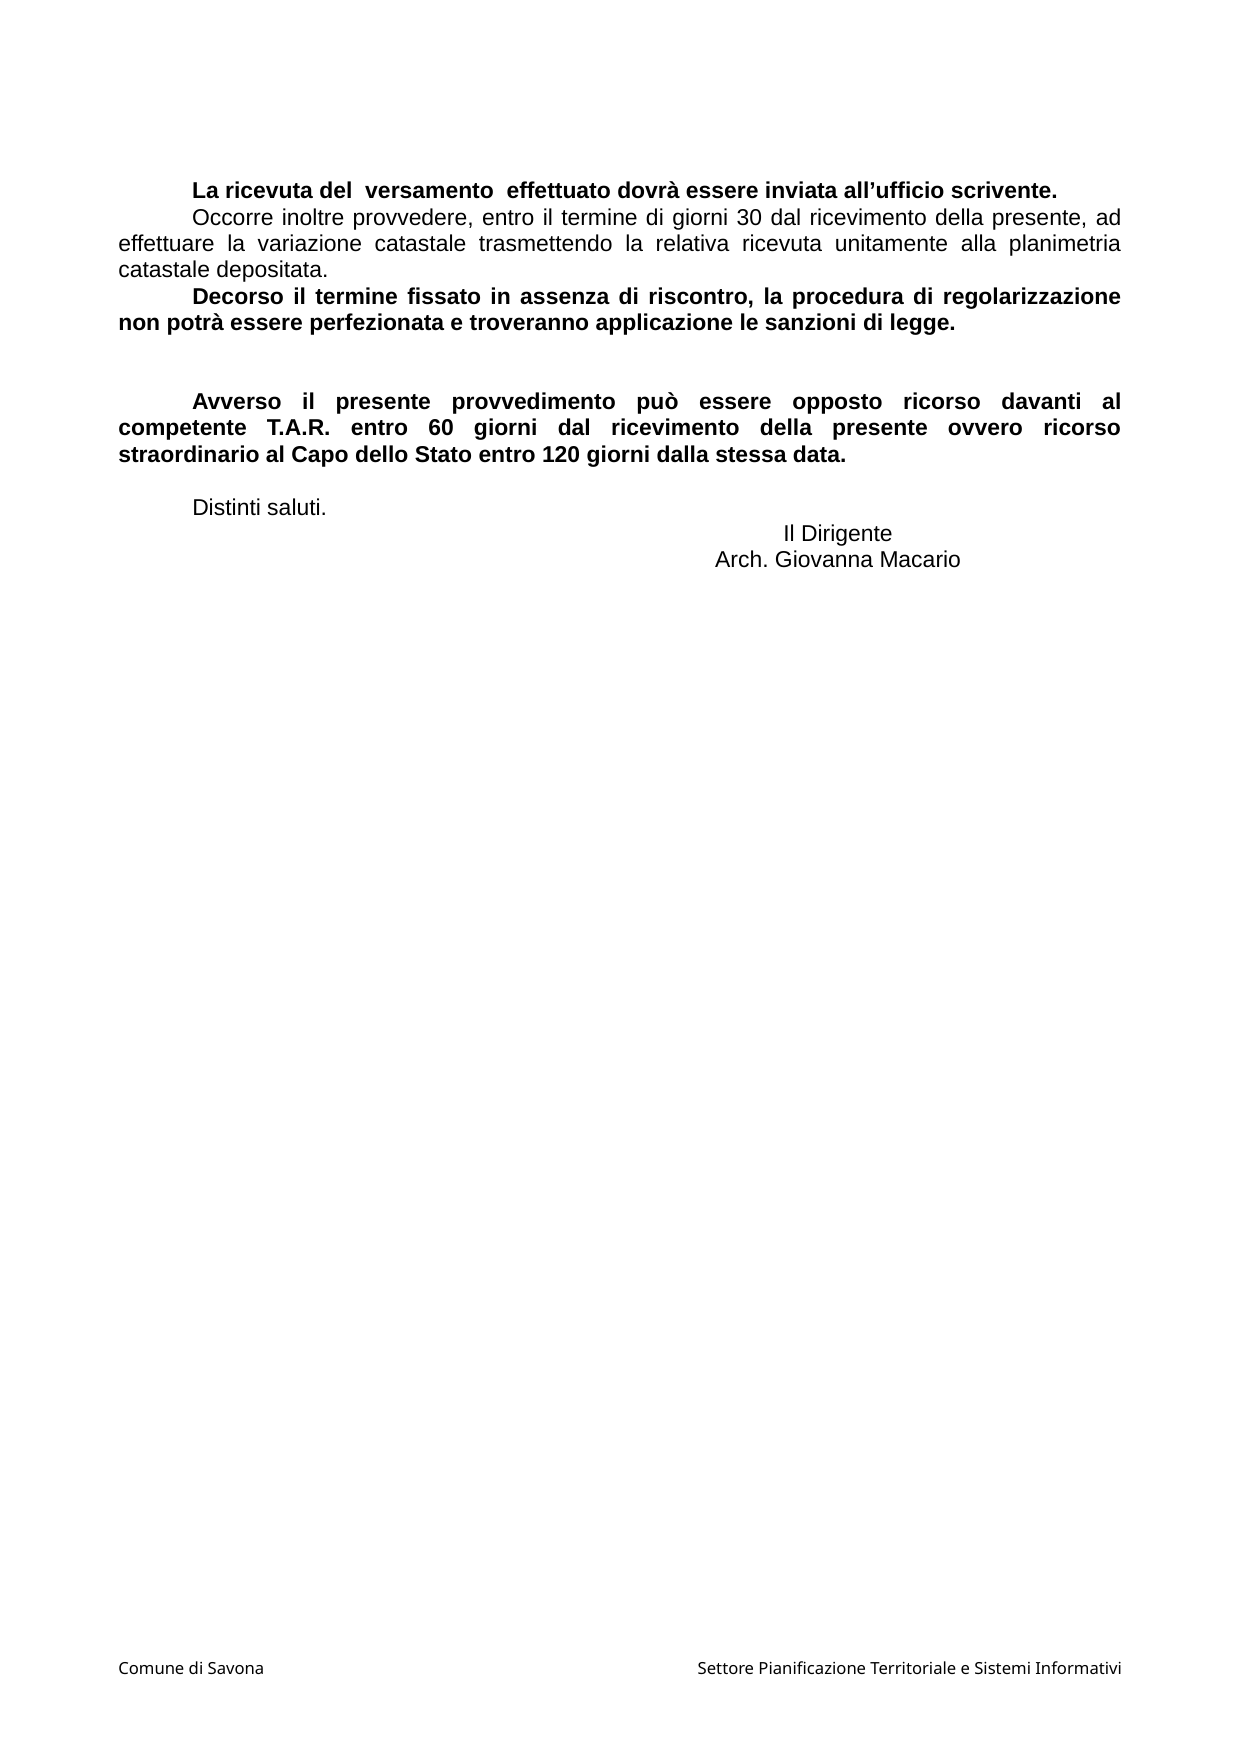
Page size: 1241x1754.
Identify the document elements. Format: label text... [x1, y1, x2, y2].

text La ricevuta del versamento effettuato dovrà essere inviata all’ufficio scrivente. [118, 177, 1122, 203]
text Distinti saluti. [118, 493, 1122, 520]
table_cell [111, 573, 546, 599]
table_header Il Dirigente Arch. Giovanna Macario [546, 520, 1129, 572]
table_header [111, 520, 546, 572]
text Occorre inoltre provvedere, entro il termine di giorni 30 dal ricevimento della presente, ad effettuare la variazione catastale trasmettendo la relativa ricevuta unitamente alla planimetria catastale depositata. [118, 203, 1122, 283]
table_cell [546, 573, 1129, 599]
text Decorso il termine fissato in assenza di riscontro, la procedura di regolarizzazione non potrà essere perfezionata e troveranno applicazione le sanzioni di legge. [118, 283, 1122, 335]
text Avverso il presente provvedimento può essere opposto ricorso davanti al competente T.A.R. entro 60 giorni dal ricevimento della presente ovvero ricorso straordinario al Capo dello Stato entro 120 giorni dalla stessa data. [118, 388, 1122, 467]
